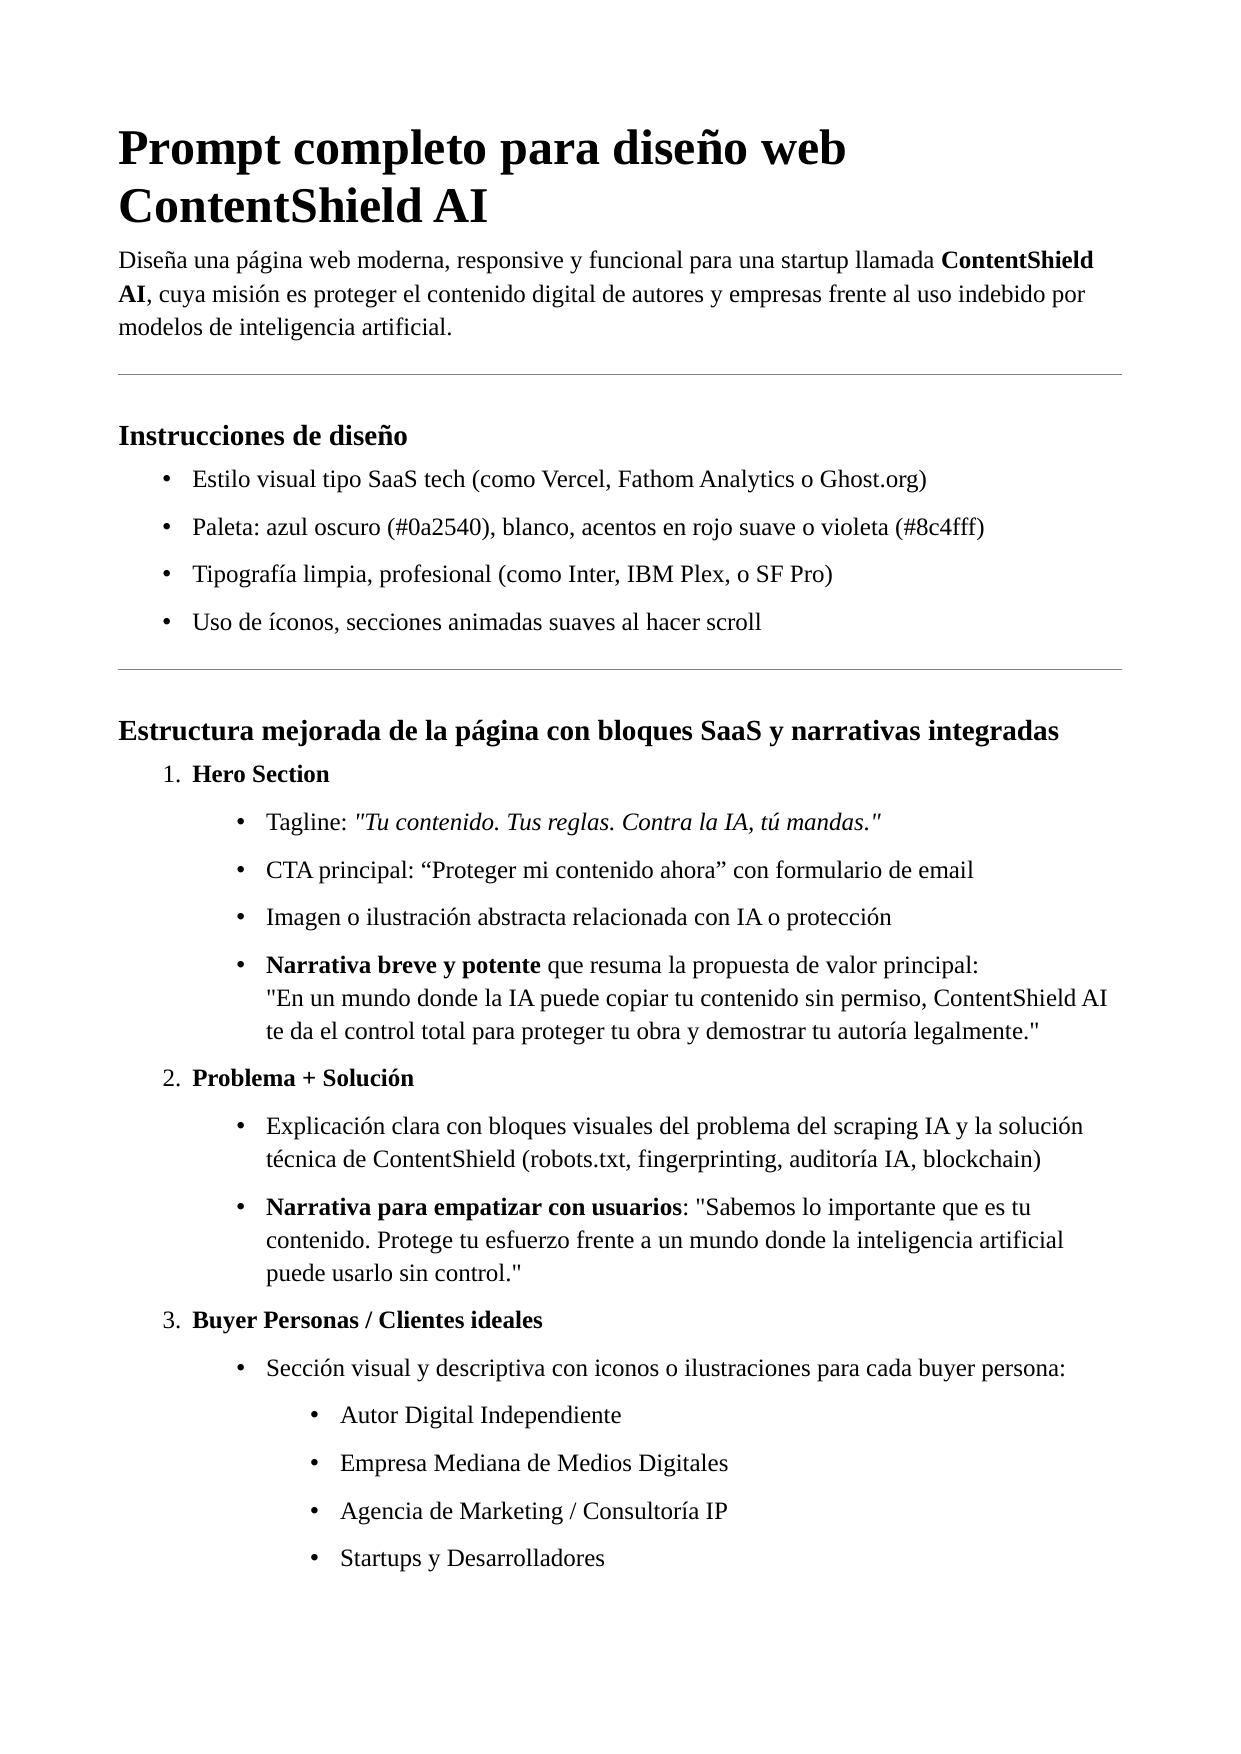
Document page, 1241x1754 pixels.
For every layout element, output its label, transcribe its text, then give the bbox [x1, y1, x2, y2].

list Narrativa breve y potente que resuma la propuesta de valor principal: "En un mundo donde la IA puede copiar tu contenido sin permiso, ContentShield AI te da el control total para proteger tu obra y demostrar tu autoría legalmente." [236, 950, 1122, 1045]
list Buyer Personas / Clientes ideales [162, 1305, 1122, 1334]
list Estilo visual tipo SaaS tech (como Vercel, Fathom Analytics o Ghost.org) [162, 464, 1122, 493]
subtitle Prompt completo para diseño web ContentShield AI [118, 118, 1122, 233]
list Autor Digital Independiente [310, 1401, 1122, 1429]
list Sección visual y descriptiva con iconos o ilustraciones para cada buyer persona: [236, 1353, 1122, 1382]
list Startups y Desarrolladores [310, 1543, 1122, 1572]
list Paleta: azul oscuro (#0a2540), blanco, acentos en rojo suave o violeta (#8c4fff) [162, 512, 1122, 541]
list Problema + Solución [162, 1063, 1122, 1092]
list Tipografía limpia, profesional (como Inter, IBM Plex, o SF Pro) [162, 559, 1122, 588]
list Narrativa para empatizar con usuarios: "Sabemos lo importante que es tu contenido. Protege tu esfuerzo frente a un mundo donde la inteligencia artificial puede usarlo sin control." [236, 1192, 1122, 1287]
list Hero Section [162, 759, 1122, 788]
subtitle Estructura mejorada de la página con bloques SaaS y narrativas integradas [118, 713, 1122, 747]
list Explicación clara con bloques visuales del problema del scraping IA y la solución técnica de ContentShield (robots.txt, fingerprinting, auditoría IA, blockchain) [236, 1111, 1122, 1173]
list CTA principal: “Proteger mi contenido ahora” con formulario de email [236, 855, 1122, 883]
subtitle Instrucciones de diseño [118, 418, 1122, 452]
text Diseña una página web moderna, responsive y funcional para una startup llamada ContentShield AI, cuya misión es proteger el contenido digital de autores y empresas frente al uso indebido por modelos de inteligencia artificial. [118, 246, 1122, 340]
list Uso de íconos, secciones animadas suaves al hacer scroll [162, 607, 1122, 636]
list Empresa Mediana de Medios Digitales [310, 1448, 1122, 1477]
list Imagen o ilustración abstracta relacionada con IA o protección [236, 902, 1122, 931]
list Agencia de Marketing / Consultoría IP [310, 1496, 1122, 1524]
list Tagline: "Tu contenido. Tus reglas. Contra la IA, tú mandas." [236, 807, 1122, 836]
